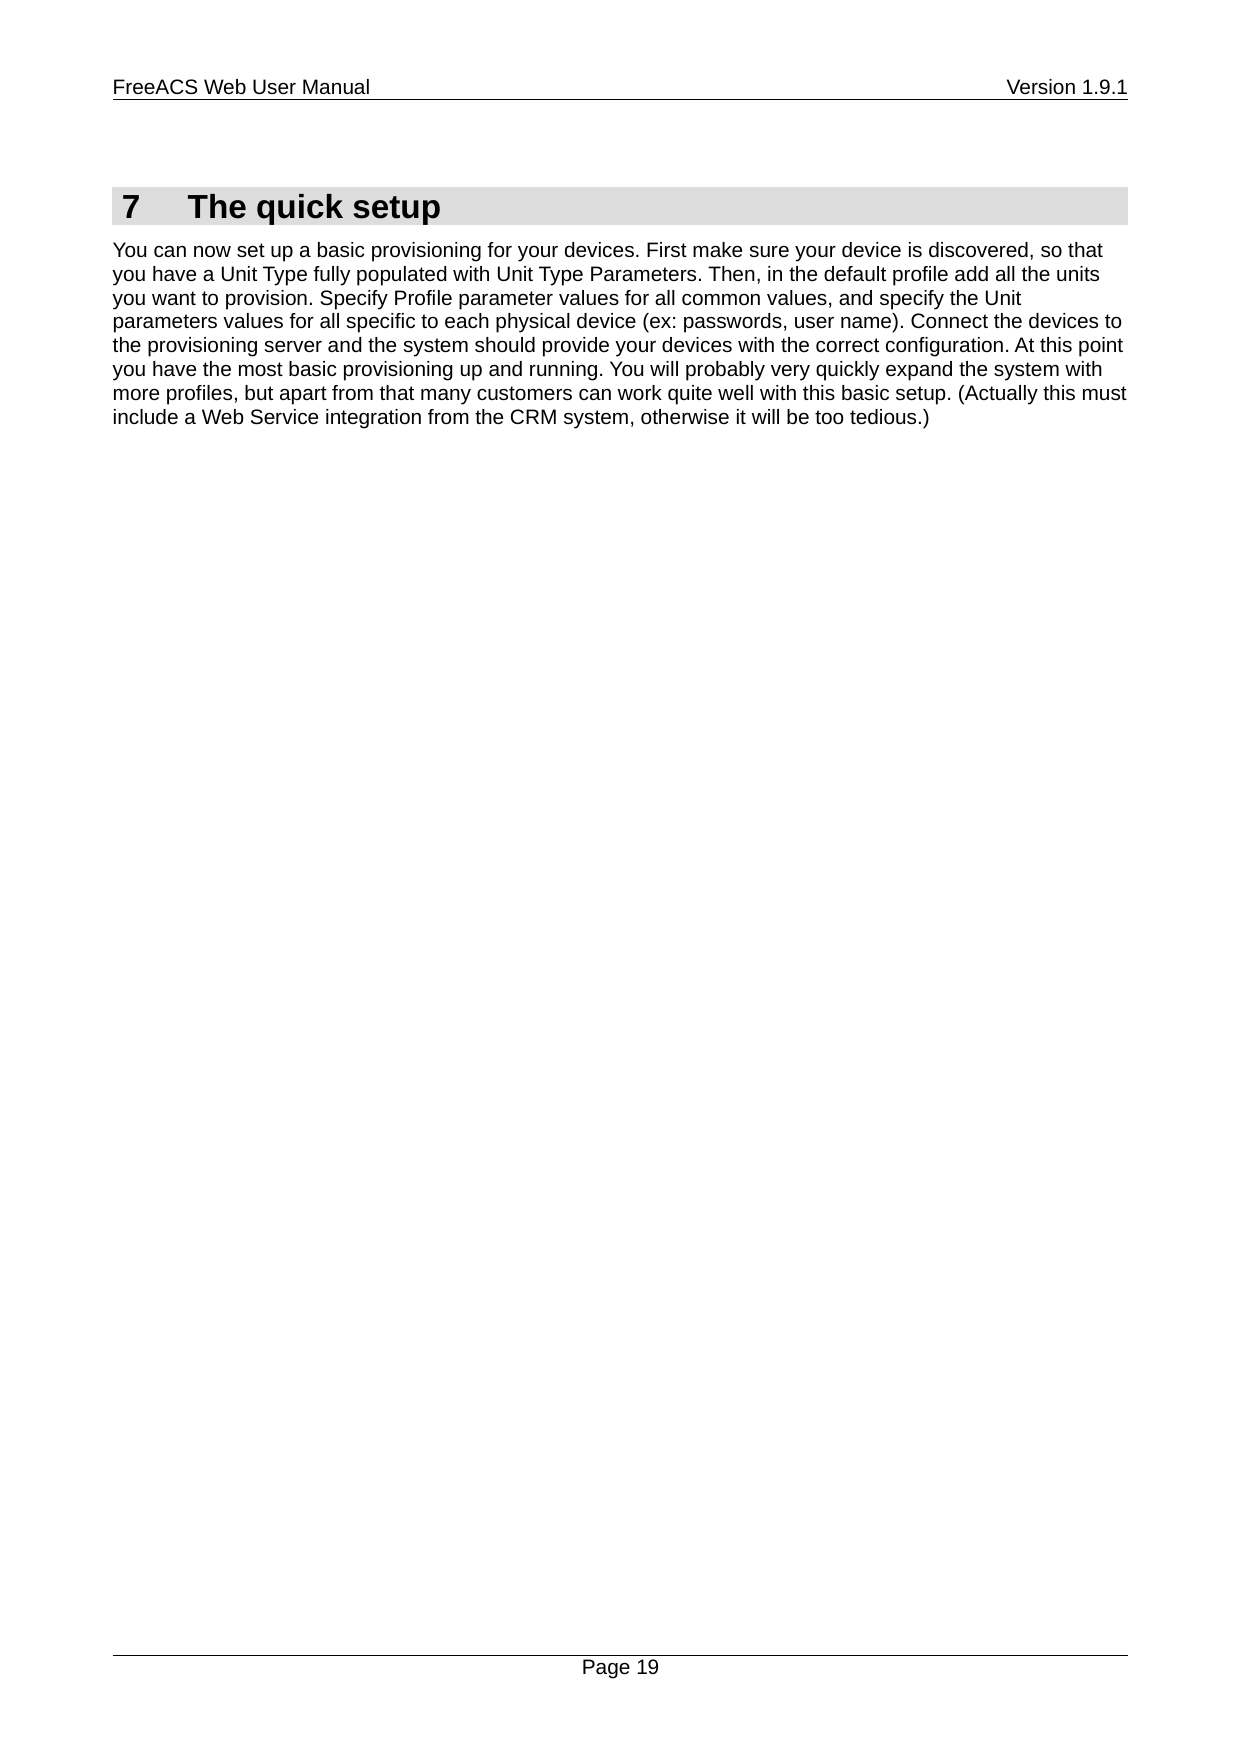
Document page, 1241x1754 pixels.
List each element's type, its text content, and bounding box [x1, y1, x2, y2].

subtitle The quick setup [112, 187, 1128, 225]
text You can now set up a basic provisioning for your devices. First make sure your device is discovered, so that you have a Unit Type fully populated with Unit Type Parameters. Then, in the default profile add all the units you want to provision. Specify Profile parameter values for all common values, and specify the Unit parameters values for all specific to each physical device (ex: passwords, user name). Connect the devices to the provisioning server and the system should provide your devices with the correct configuration. At this point you have the most basic provisioning up and running. You will probably very quickly expand the system with more profiles, but apart from that many customers can work quite well with this basic setup. (Actually this must include a Web Service integration from the CRM system, otherwise it will be too tedious.) [112, 237, 1128, 429]
